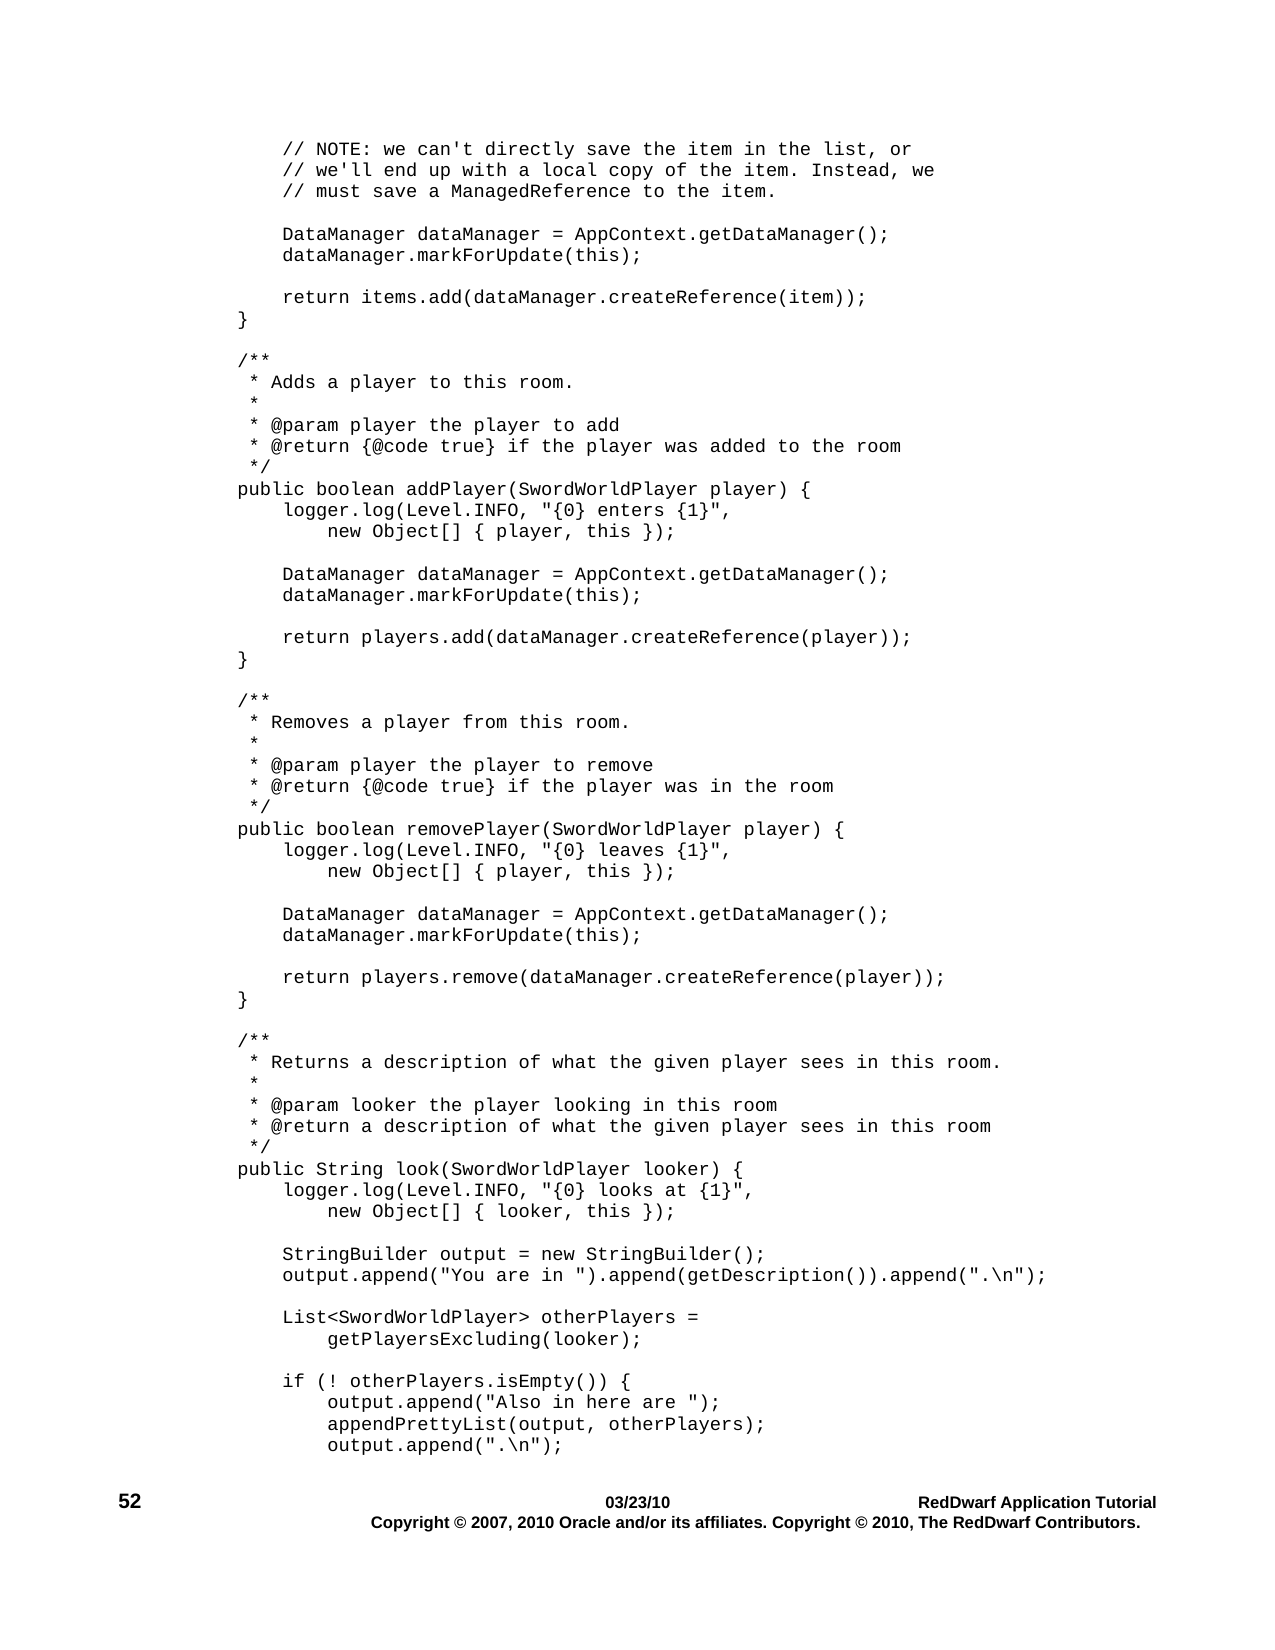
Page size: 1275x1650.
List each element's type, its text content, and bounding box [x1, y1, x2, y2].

text // NOTE: we can't directly save the item in the list, or // we'll end up with a local copy of the item. Instead, we // must save a ManagedReference to the item. DataManager dataManager = AppContext.getDataManager(); dataManager.markForUpdate(this); return items.add(dataManager.createReference(item)); } /** * Adds a player to this room. * * @param player the player to add * @return {@code true} if the player was added to the room */ public boolean addPlayer(SwordWorldPlayer player) { logger.log(Level.INFO, "{0} enters {1}", new Object[] { player, this }); DataManager dataManager = AppContext.getDataManager(); dataManager.markForUpdate(this); return players.add(dataManager.createReference(player)); } /** * Removes a player from this room. * * @param player the player to remove * @return {@code true} if the player was in the room */ public boolean removePlayer(SwordWorldPlayer player) { logger.log(Level.INFO, "{0} leaves {1}", new Object[] { player, this }); DataManager dataManager = AppContext.getDataManager(); dataManager.markForUpdate(this); return players.remove(dataManager.createReference(player)); } /** * Returns a description of what the given player sees in this room. * * @param looker the player looking in this room * @return a description of what the given player sees in this room */ public String look(SwordWorldPlayer looker) { logger.log(Level.INFO, "{0} looks at {1}", new Object[] { looker, this }); StringBuilder output = new StringBuilder(); output.append("You are in ").append(getDescription()).append(".\n"); List<SwordWorldPlayer> otherPlayers = getPlayersExcluding(looker); if (! otherPlayers.isEmpty()) { output.append("Also in here are "); appendPrettyList(output, otherPlayers); output.append(".\n"); [192, 118, 1098, 1457]
